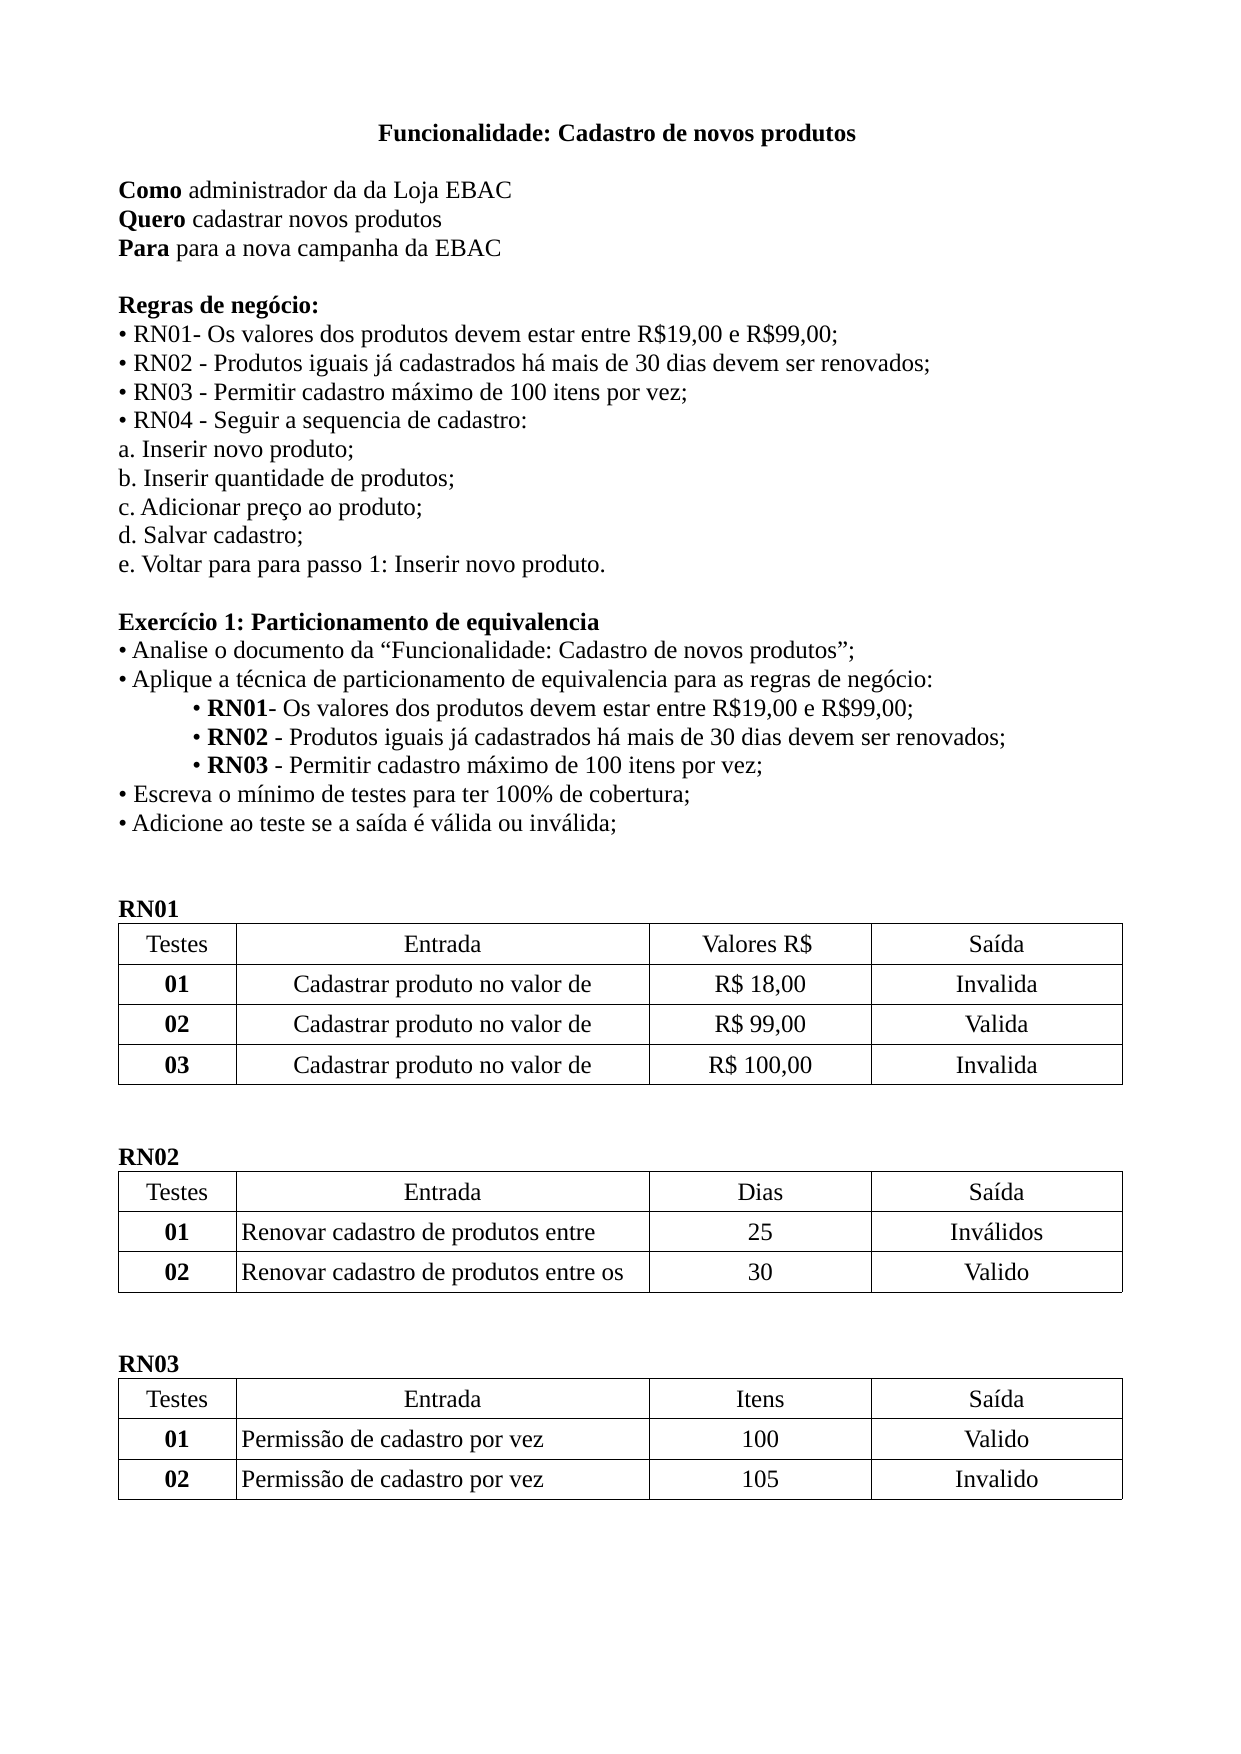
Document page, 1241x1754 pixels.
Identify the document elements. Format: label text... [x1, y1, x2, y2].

text • RN03 - Permitir cadastro máximo de 100 itens por vez; [118, 377, 1122, 406]
text Para para a nova campanha da EBAC [118, 233, 1122, 262]
table_header Saída [872, 1172, 1122, 1211]
table_cell Renovar cadastro de produtos entre os [237, 1252, 649, 1292]
table_cell Cadastrar produto no valor de [237, 1005, 649, 1044]
table_cell Valido [872, 1252, 1122, 1292]
table_cell Valida [872, 1005, 1122, 1044]
table_cell 02 [119, 1460, 236, 1499]
table_cell Valido [872, 1419, 1122, 1459]
table_header Entrada [237, 1379, 649, 1418]
text RN01 [118, 894, 1122, 923]
text • RN02 - Produtos iguais já cadastrados há mais de 30 dias devem ser renovados; [192, 722, 1122, 751]
table_cell R$ 18,00 [650, 965, 871, 1004]
text Exercício 1: Particionamento de equivalencia [118, 607, 1122, 636]
text • RN04 - Seguir a sequencia de cadastro: [118, 406, 1122, 434]
table_header Testes [119, 1172, 236, 1211]
text RN02 [118, 1142, 1122, 1171]
table_header Saída [872, 924, 1122, 963]
table_header Testes [119, 1379, 236, 1418]
text Funcionalidade: Cadastro de novos produtos [118, 118, 1122, 147]
table_cell Cadastrar produto no valor de [237, 1045, 649, 1084]
text a. Inserir novo produto; [118, 434, 1122, 463]
table_cell Invalido [872, 1460, 1122, 1499]
table_cell R$ 100,00 [650, 1045, 871, 1084]
text Quero cadastrar novos produtos [118, 204, 1122, 233]
text d. Salvar cadastro; [118, 521, 1122, 549]
table_cell Invalida [872, 1045, 1122, 1084]
table_header Entrada [237, 1172, 649, 1211]
table_cell Permissão de cadastro por vez [237, 1460, 649, 1499]
table_cell 100 [650, 1419, 871, 1459]
text • RN02 - Produtos iguais já cadastrados há mais de 30 dias devem ser renovados; [118, 348, 1122, 377]
text Como administrador da da Loja EBAC [118, 176, 1122, 204]
table_cell 02 [119, 1005, 236, 1044]
table_cell 105 [650, 1460, 871, 1499]
text • Escreva o mínimo de testes para ter 100% de cobertura; [118, 779, 1122, 808]
table_cell Inválidos [872, 1212, 1122, 1251]
table_cell 02 [119, 1252, 236, 1292]
text b. Inserir quantidade de produtos; [118, 463, 1122, 492]
table_cell Permissão de cadastro por vez [237, 1419, 649, 1459]
table_cell R$ 99,00 [650, 1005, 871, 1044]
text • RN01- Os valores dos produtos devem estar entre R$19,00 e R$99,00; [192, 693, 1122, 722]
text • RN03 - Permitir cadastro máximo de 100 itens por vez; [192, 751, 1122, 779]
table_cell 01 [119, 1419, 236, 1459]
table_header Entrada [237, 924, 649, 963]
table_header Saída [872, 1379, 1122, 1418]
table_header Itens [650, 1379, 871, 1418]
table_header Testes [119, 924, 236, 963]
table_cell 25 [650, 1212, 871, 1251]
text • Adicione ao teste se a saída é válida ou inválida; [118, 808, 1122, 837]
text • RN01- Os valores dos produtos devem estar entre R$19,00 e R$99,00; [118, 319, 1122, 348]
table_cell Renovar cadastro de produtos entre [237, 1212, 649, 1251]
table_cell 01 [119, 1212, 236, 1251]
table_cell Invalida [872, 965, 1122, 1004]
table_header Valores R$ [650, 924, 871, 963]
text c. Adicionar preço ao produto; [118, 492, 1122, 521]
table_cell 03 [119, 1045, 236, 1084]
text • Analise o documento da “Funcionalidade: Cadastro de novos produtos”; [118, 636, 1122, 664]
text e. Voltar para para passo 1: Inserir novo produto. [118, 549, 1122, 578]
text • Aplique a técnica de particionamento de equivalencia para as regras de negócio: [118, 664, 1122, 693]
table_cell Cadastrar produto no valor de [237, 965, 649, 1004]
table_header Dias [650, 1172, 871, 1211]
text RN03 [118, 1349, 1122, 1378]
table_cell 01 [119, 965, 236, 1004]
table_cell 30 [650, 1252, 871, 1292]
text Regras de negócio: [118, 291, 1122, 319]
